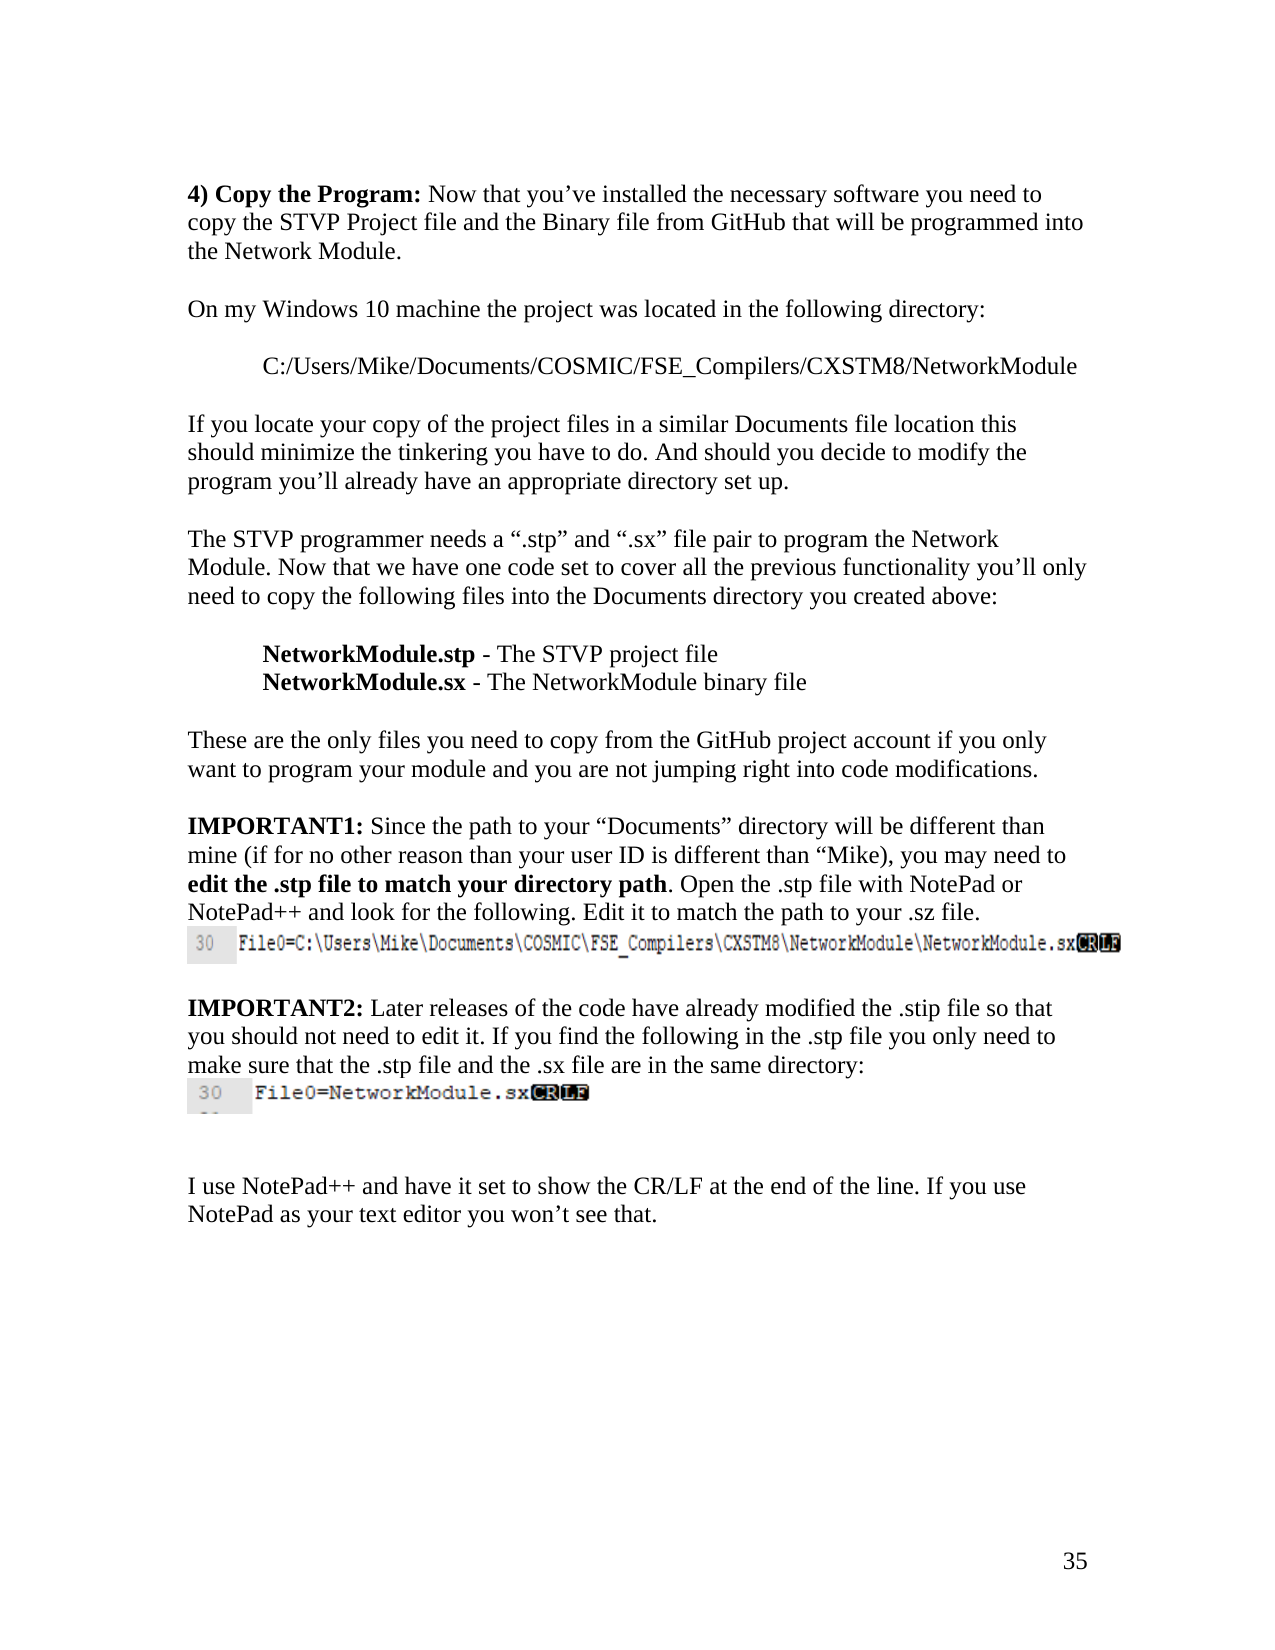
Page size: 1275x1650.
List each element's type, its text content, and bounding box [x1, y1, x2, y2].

text C:/Users/Mike/Documents/COSMIC/FSE_Compilers/CXSTM8/NetworkModule [262, 351, 1087, 380]
text These are the only files you need to copy from the GitHub project account if you only want to program your module and you are not jumping right into code modifications. [187, 725, 1087, 782]
picture [187, 926, 1135, 964]
text 4) Copy the Program: Now that you’ve installed the necessary software you need to copy the STVP Project file and the Binary file from GitHub that will be programmed into the Network Module. [187, 179, 1087, 265]
text NetworkModule.sx - The NetworkModule binary file [187, 667, 1087, 696]
text IMPORTANT1: Since the path to your “Documents” directory will be different than mine (if for no other reason than your user ID is different than “Mike), you may need to edit the .stp file to match your directory path. Open the .stp file with NotePad or NotePad++ and look for the following. Edit it to match the path to your .sz file. [187, 811, 1087, 926]
text I use NotePad++ and have it set to show the CR/LF at the end of the line. If you use NotePad as your text editor you won’t see that. [187, 1171, 1087, 1228]
picture [187, 1078, 608, 1114]
text NetworkModule.stp - The STVP project file [187, 639, 1087, 667]
text The STVP programmer needs a “.stp” and “.sx” file pair to program the Network Module. Now that we have one code set to cover all the previous functionality you’ll only need to copy the following files into the Documents directory you created above: [187, 524, 1087, 610]
text On my Windows 10 machine the project was located in the following directory: [187, 294, 1087, 322]
text If you locate your copy of the project files in a similar Documents file location this should minimize the tinkering you have to do. And should you decide to modify the program you’ll already have an appropriate directory set up. [187, 409, 1087, 495]
text IMPORTANT2: Later releases of the code have already modified the .stip file so that you should not need to edit it. If you find the following in the .stp file you only need to make sure that the .stp file and the .sx file are in the same directory: [187, 993, 1087, 1113]
